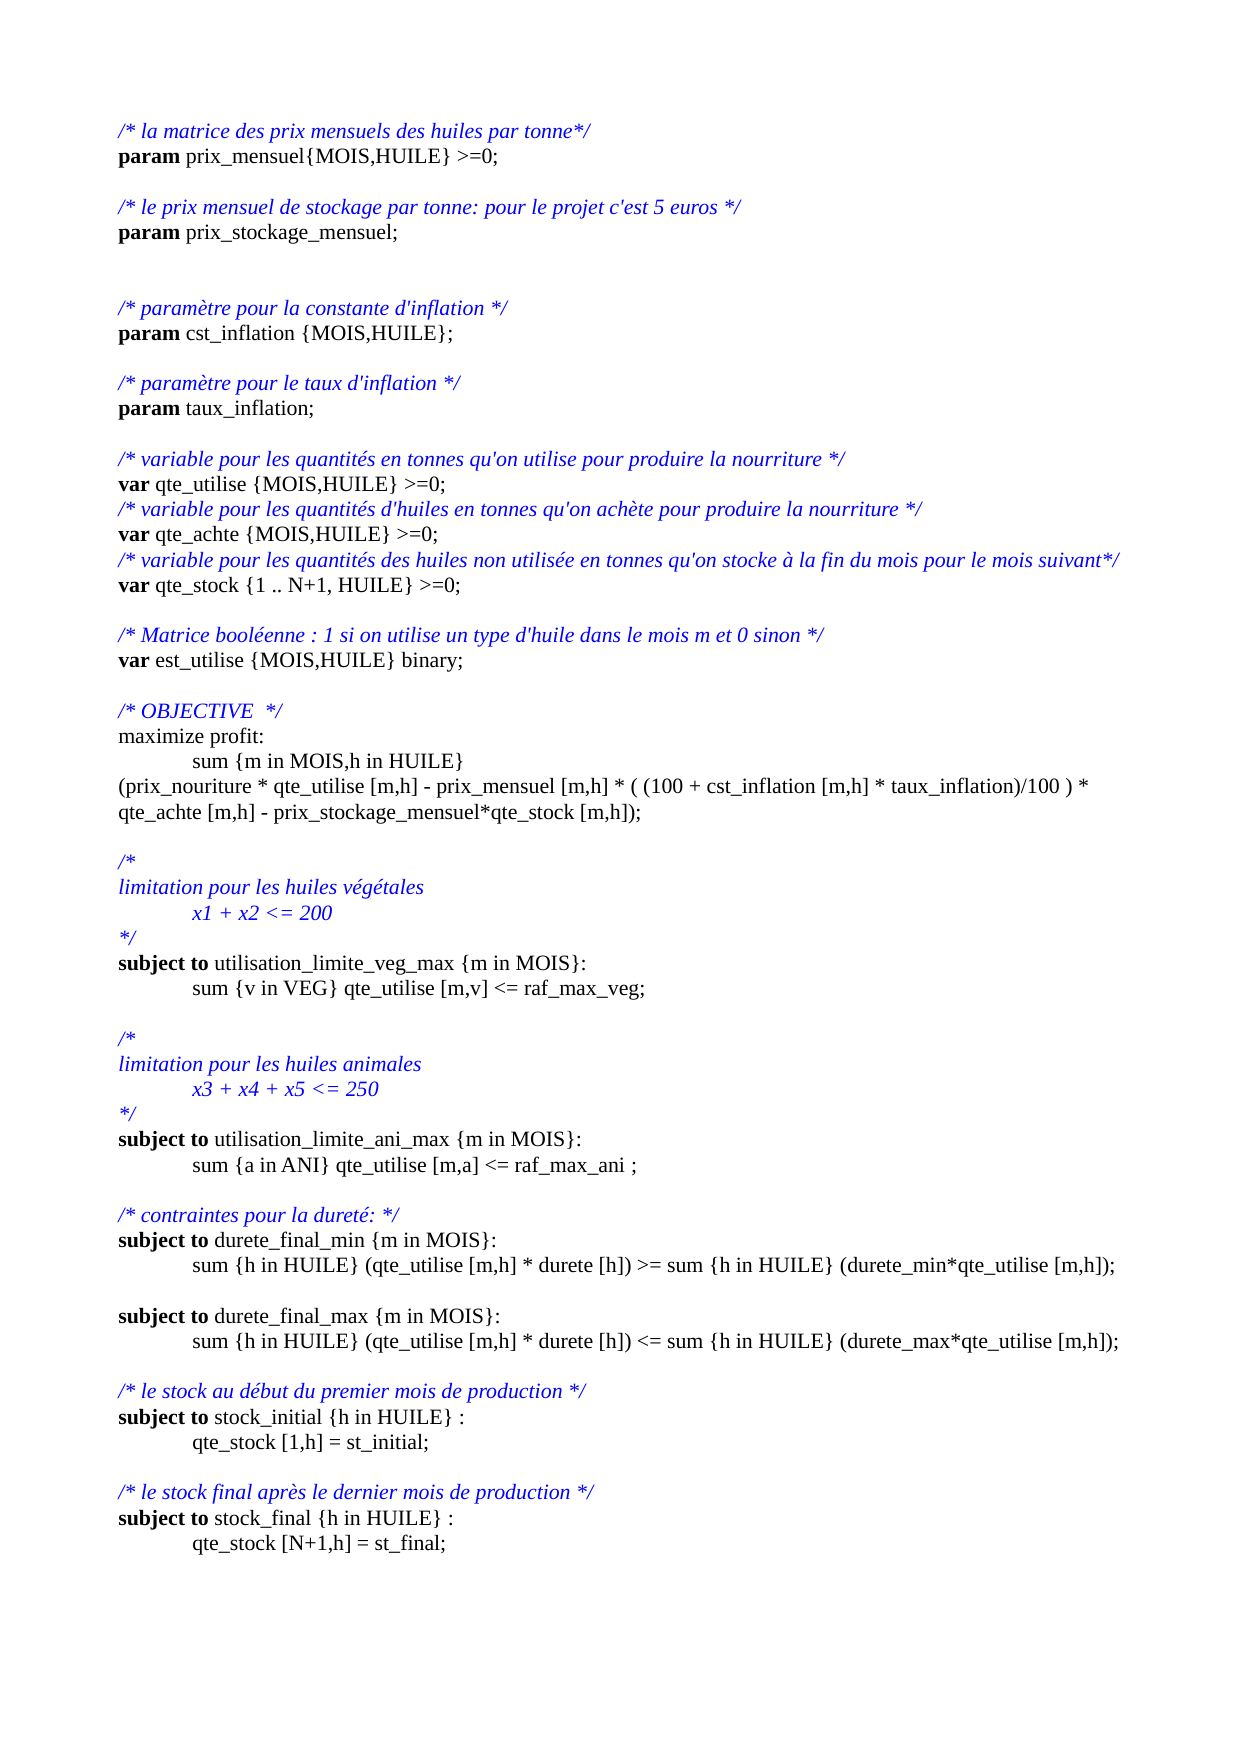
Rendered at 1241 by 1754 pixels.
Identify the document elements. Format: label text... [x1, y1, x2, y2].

text /* paramètre pour le taux d'inflation */ [118, 345, 1122, 395]
text subject to utilisation_limite_ani_max {m in MOIS}: [118, 1126, 1122, 1152]
text qte_stock [1,h] = st_initial; [118, 1429, 1122, 1454]
text subject to durete_final_max {m in MOIS}: [118, 1303, 1122, 1328]
text param cst_inflation {MOIS,HUILE}; [118, 320, 1122, 345]
text var qte_utilise {MOIS,HUILE} >=0; [118, 471, 1122, 496]
text /* variable pour les quantités des huiles non utilisée en tonnes qu'on stocke à la fin du mois pour le mois suivant*/ [118, 547, 1122, 572]
text /* le stock au début du premier mois de production */ [118, 1378, 1122, 1404]
text limitation pour les huiles animales [118, 1051, 1122, 1076]
text var qte_achte {MOIS,HUILE} >=0; [118, 521, 1122, 547]
text /* le prix mensuel de stockage par tonne: pour le projet c'est 5 euros */ [118, 194, 1122, 219]
text */ [118, 1101, 1122, 1126]
text /* la matrice des prix mensuels des huiles par tonne*/ [118, 118, 1122, 143]
text param prix_mensuel{MOIS,HUILE} >=0; [118, 143, 1122, 168]
text x3 + x4 + x5 <= 250 [118, 1076, 1122, 1101]
text param prix_stockage_mensuel; [118, 219, 1122, 244]
text x1 + x2 <= 200 [118, 899, 1122, 925]
text sum {v in VEG} qte_utilise [m,v] <= raf_max_veg; [118, 975, 1122, 1000]
text /* [118, 849, 1122, 874]
text /* OBJECTIVE */ [118, 698, 1122, 723]
text subject to stock_initial {h in HUILE} : [118, 1404, 1122, 1429]
text /* variable pour les quantités en tonnes qu'on utilise pour produire la nourriture */ [118, 446, 1122, 471]
text sum {m in MOIS,h in HUILE} (prix_nouriture * qte_utilise [m,h] - prix_mensuel [m,h] * ( (100 + cst_inflation [m,h] * taux_inflation)/100 ) * qte_achte [m,h] - prix_stockage_mensuel*qte_stock [m,h]); [118, 748, 1122, 824]
text var qte_stock {1 .. N+1, HUILE} >=0; [118, 572, 1122, 597]
text */ [118, 925, 1122, 950]
text qte_stock [N+1,h] = st_final; [118, 1530, 1122, 1555]
text /* contraintes pour la dureté: */ [118, 1202, 1122, 1227]
text subject to durete_final_min {m in MOIS}: [118, 1227, 1122, 1252]
text sum {h in HUILE} (qte_utilise [m,h] * durete [h]) >= sum {h in HUILE} (durete_min*qte_utilise [m,h]); [118, 1252, 1122, 1278]
text /* Matrice booléenne : 1 si on utilise un type d'huile dans le mois m et 0 sinon */ [118, 622, 1122, 647]
text /* [118, 1026, 1122, 1051]
text /* paramètre pour la constante d'inflation */ [118, 294, 1122, 320]
text param taux_inflation; [118, 395, 1122, 421]
text limitation pour les huiles végétales [118, 874, 1122, 899]
text sum {h in HUILE} (qte_utilise [m,h] * durete [h]) <= sum {h in HUILE} (durete_max*qte_utilise [m,h]); [118, 1328, 1122, 1353]
text subject to utilisation_limite_veg_max {m in MOIS}: [118, 950, 1122, 975]
text maximize profit: [118, 723, 1122, 748]
text var est_utilise {MOIS,HUILE} binary; [118, 647, 1122, 673]
text sum {a in ANI} qte_utilise [m,a] <= raf_max_ani ; [118, 1152, 1122, 1202]
text /* le stock final après le dernier mois de production */ [118, 1479, 1122, 1504]
text subject to stock_final {h in HUILE} : [118, 1504, 1122, 1530]
text /* variable pour les quantités d'huiles en tonnes qu'on achète pour produire la nourriture */ [118, 496, 1122, 521]
